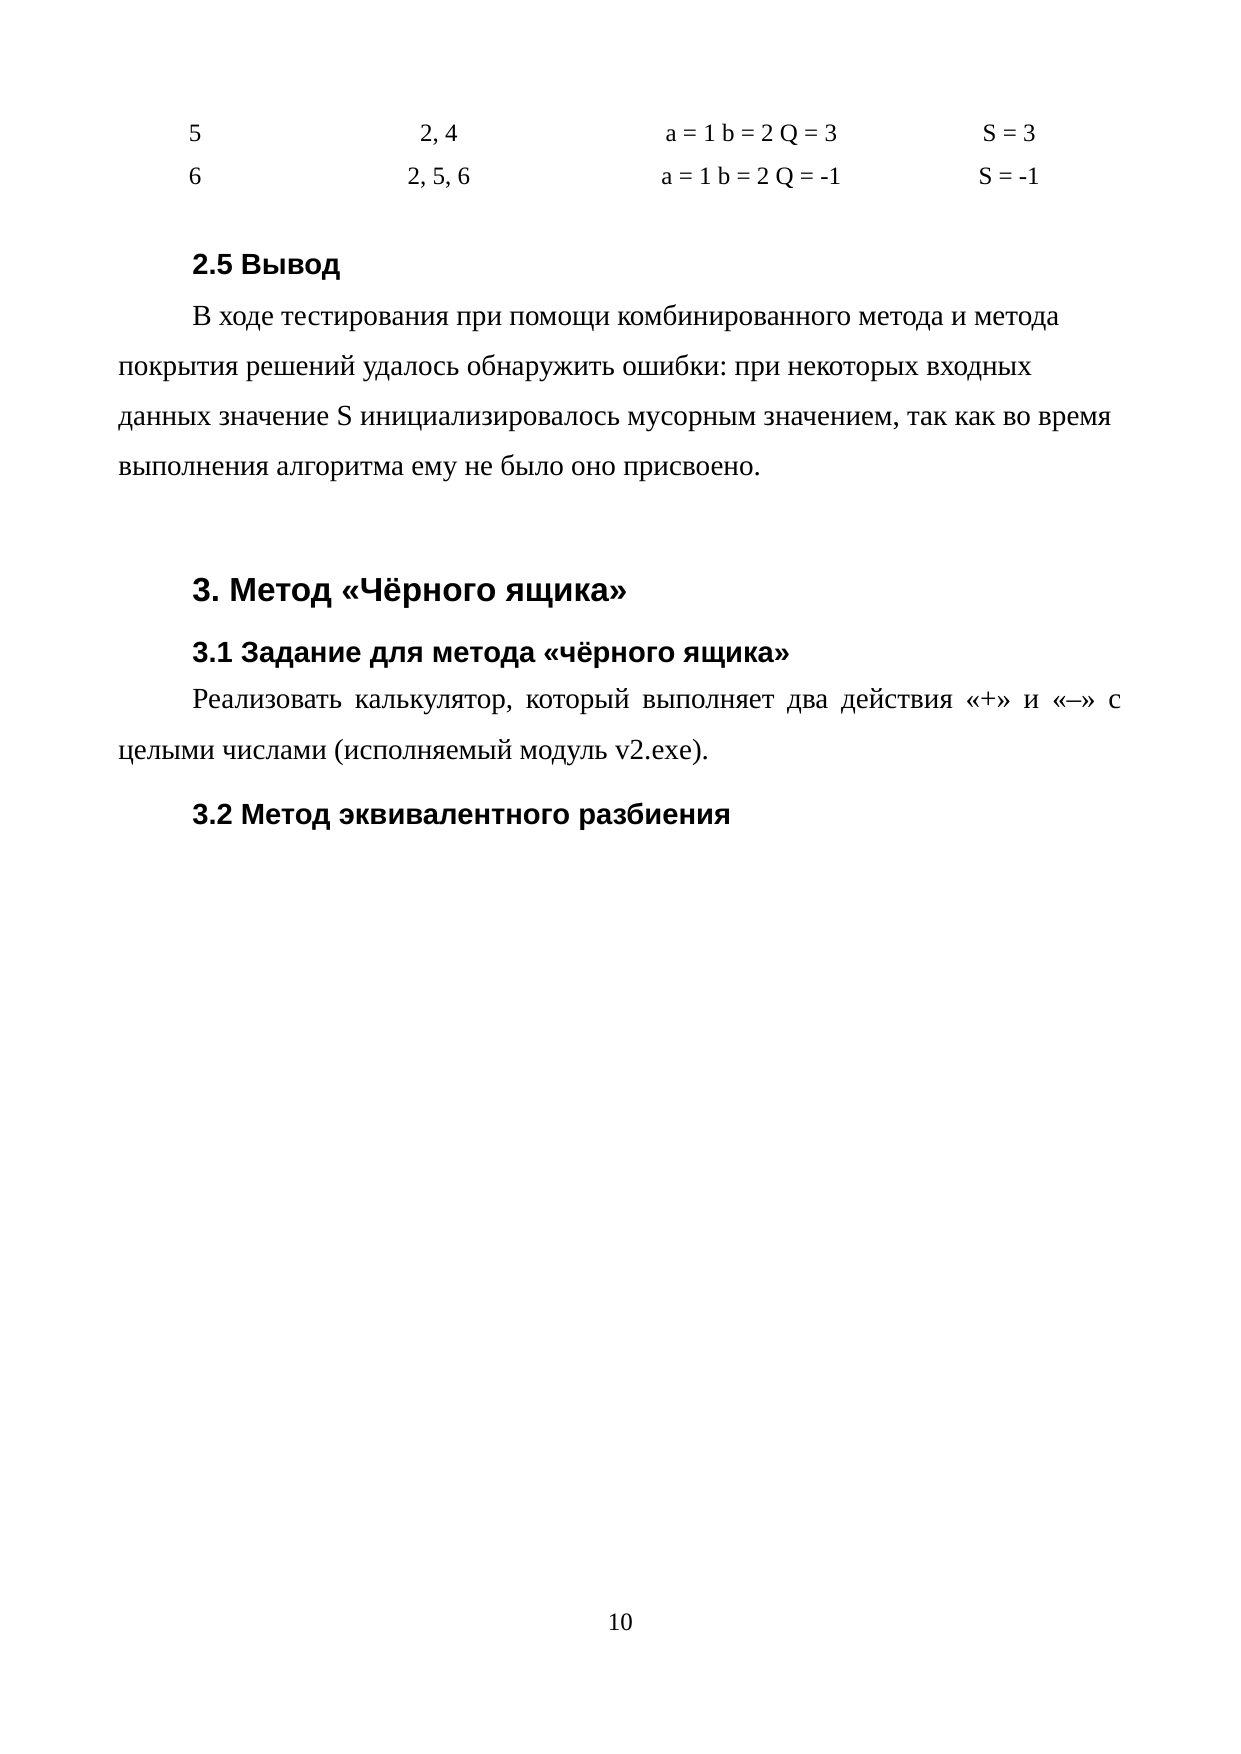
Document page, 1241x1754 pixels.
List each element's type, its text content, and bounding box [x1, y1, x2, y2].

table_cell a = 1 b = 2 Q = 3 [603, 118, 900, 161]
subtitle 3. Метод «Чёрного ящика» [118, 570, 1122, 608]
subtitle 2.5 Вывод [118, 247, 1122, 281]
table_cell S = -1 [900, 161, 1118, 204]
table_cell 6 [115, 161, 274, 204]
text В ходе тестирования при помощи комбинированного метода и метода покрытия решений удалось обнаружить ошибки: при некоторых входных данных значение S инициализировалось мусорным значением, так как во время выполнения алгоритма ему не было оно присвоено. [118, 298, 1122, 482]
subtitle 3.1 Задание для метода «чёрного ящика» [118, 636, 1122, 669]
table_cell 2, 5, 6 [274, 161, 602, 204]
table_cell 2, 4 [274, 118, 602, 161]
table_cell S = 3 [900, 118, 1118, 161]
table_cell a = 1 b = 2 Q = -1 [603, 161, 900, 204]
text Реализовать калькулятор, который выполняет два действия «+» и «–» с целыми числами (исполняемый модуль v2.exe). [118, 682, 1122, 765]
table_cell 5 [115, 118, 274, 161]
subtitle 3.2 Метод эквивалентного разбиения [118, 797, 1122, 830]
